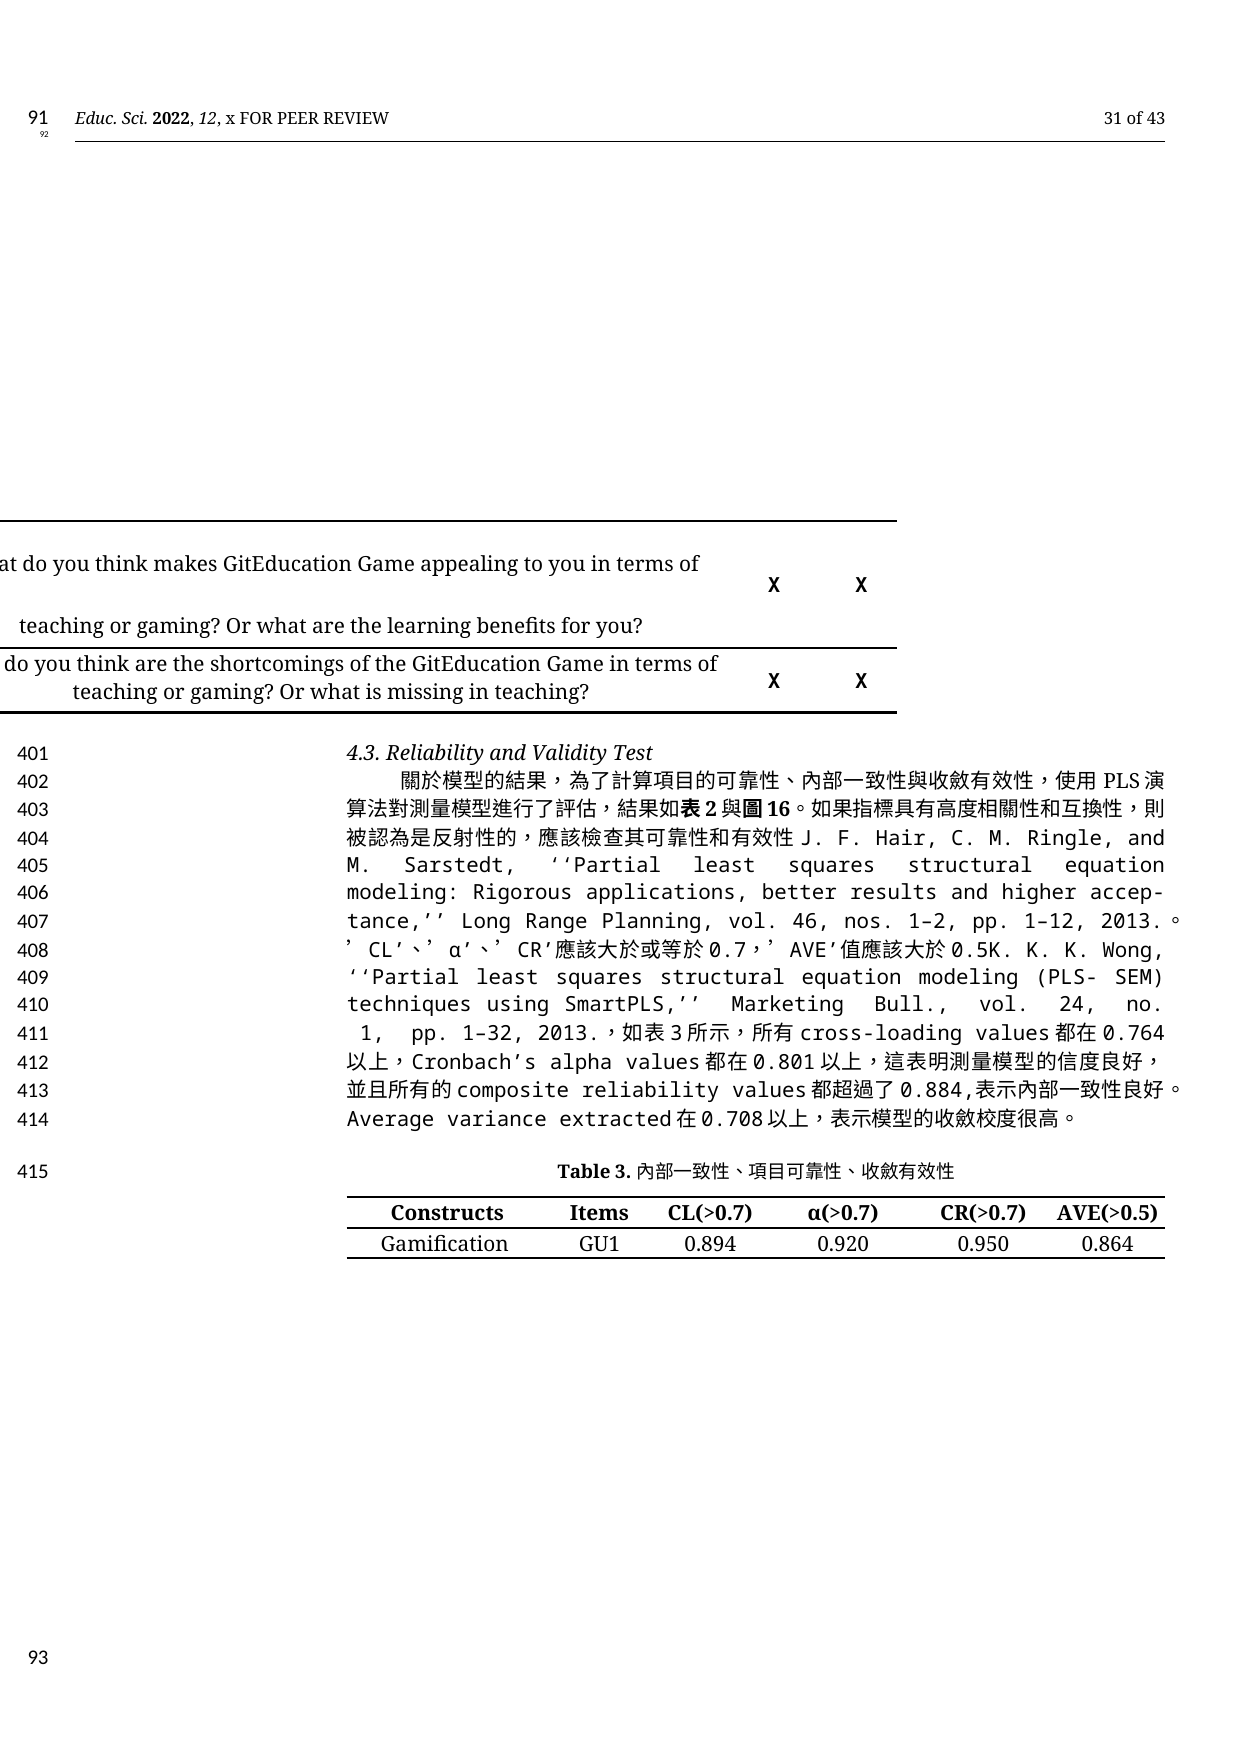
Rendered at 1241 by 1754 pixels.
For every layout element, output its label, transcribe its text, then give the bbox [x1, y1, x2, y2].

table_header CR(>0.7) [917, 1198, 1049, 1227]
table_cell 0.920 [769, 1229, 917, 1257]
text 關於模型的結果，為了計算項目的可靠性、內部一致性與收斂有效性，使用PLS演算法對測量模型進行了評估，結果如表2與圖16。如果指標具有高度相關性和互換性，則被認為是反射性的，應該檢查其可靠性和有效性[22]。’CL’、’α’、’CR’應該大於或等於0.7，’AVE’值應該大於0.5[23]，如表3所示，所有cross-loading values都在0.764以上，Cronbach’s alpha values都在0.801以上，這表明測量模型的信度良好，並且所有的composite reliability values都超過了0.884,表示內部一致性良好。Average variance extracted在0.708以上，表示模型的收斂校度很高。 [347, 765, 1165, 1133]
table_cell GU1 [548, 1229, 651, 1257]
text Table 3. 內部一致性、項目可靠性、收斂有效性 [347, 1158, 1165, 1184]
table_cell [897, 520, 1076, 647]
table_cell What do you think are the shortcomings of the GitEducation Game in terms of teaching or gaming? Or what is missing in teaching? [0, 649, 722, 711]
table_cell [1076, 647, 1240, 711]
table_cell X [722, 522, 826, 647]
table_header CL(>0.7) [651, 1198, 769, 1227]
table_cell X [722, 649, 826, 711]
table_cell 0.894 [651, 1229, 769, 1257]
table_header Items [548, 1198, 651, 1227]
table_header α(>0.7) [769, 1198, 917, 1227]
table_cell 0.950 [917, 1229, 1049, 1257]
table_cell X [826, 649, 897, 711]
table_header Constructs [347, 1198, 547, 1227]
table_cell Gamification [347, 1229, 547, 1257]
table_header AVE(>0.5) [1050, 1198, 1165, 1227]
table_cell [1076, 520, 1240, 647]
table_cell 0.864 [1050, 1229, 1165, 1257]
table_cell X [826, 522, 897, 647]
table_cell [897, 647, 1076, 711]
subtitle 4.3. Reliability and Validity Test [347, 738, 1165, 765]
table_cell What do you think makes GitEducation Game appealing to you in terms of teaching or gaming? Or what are the learning benefits for you? [0, 522, 722, 647]
